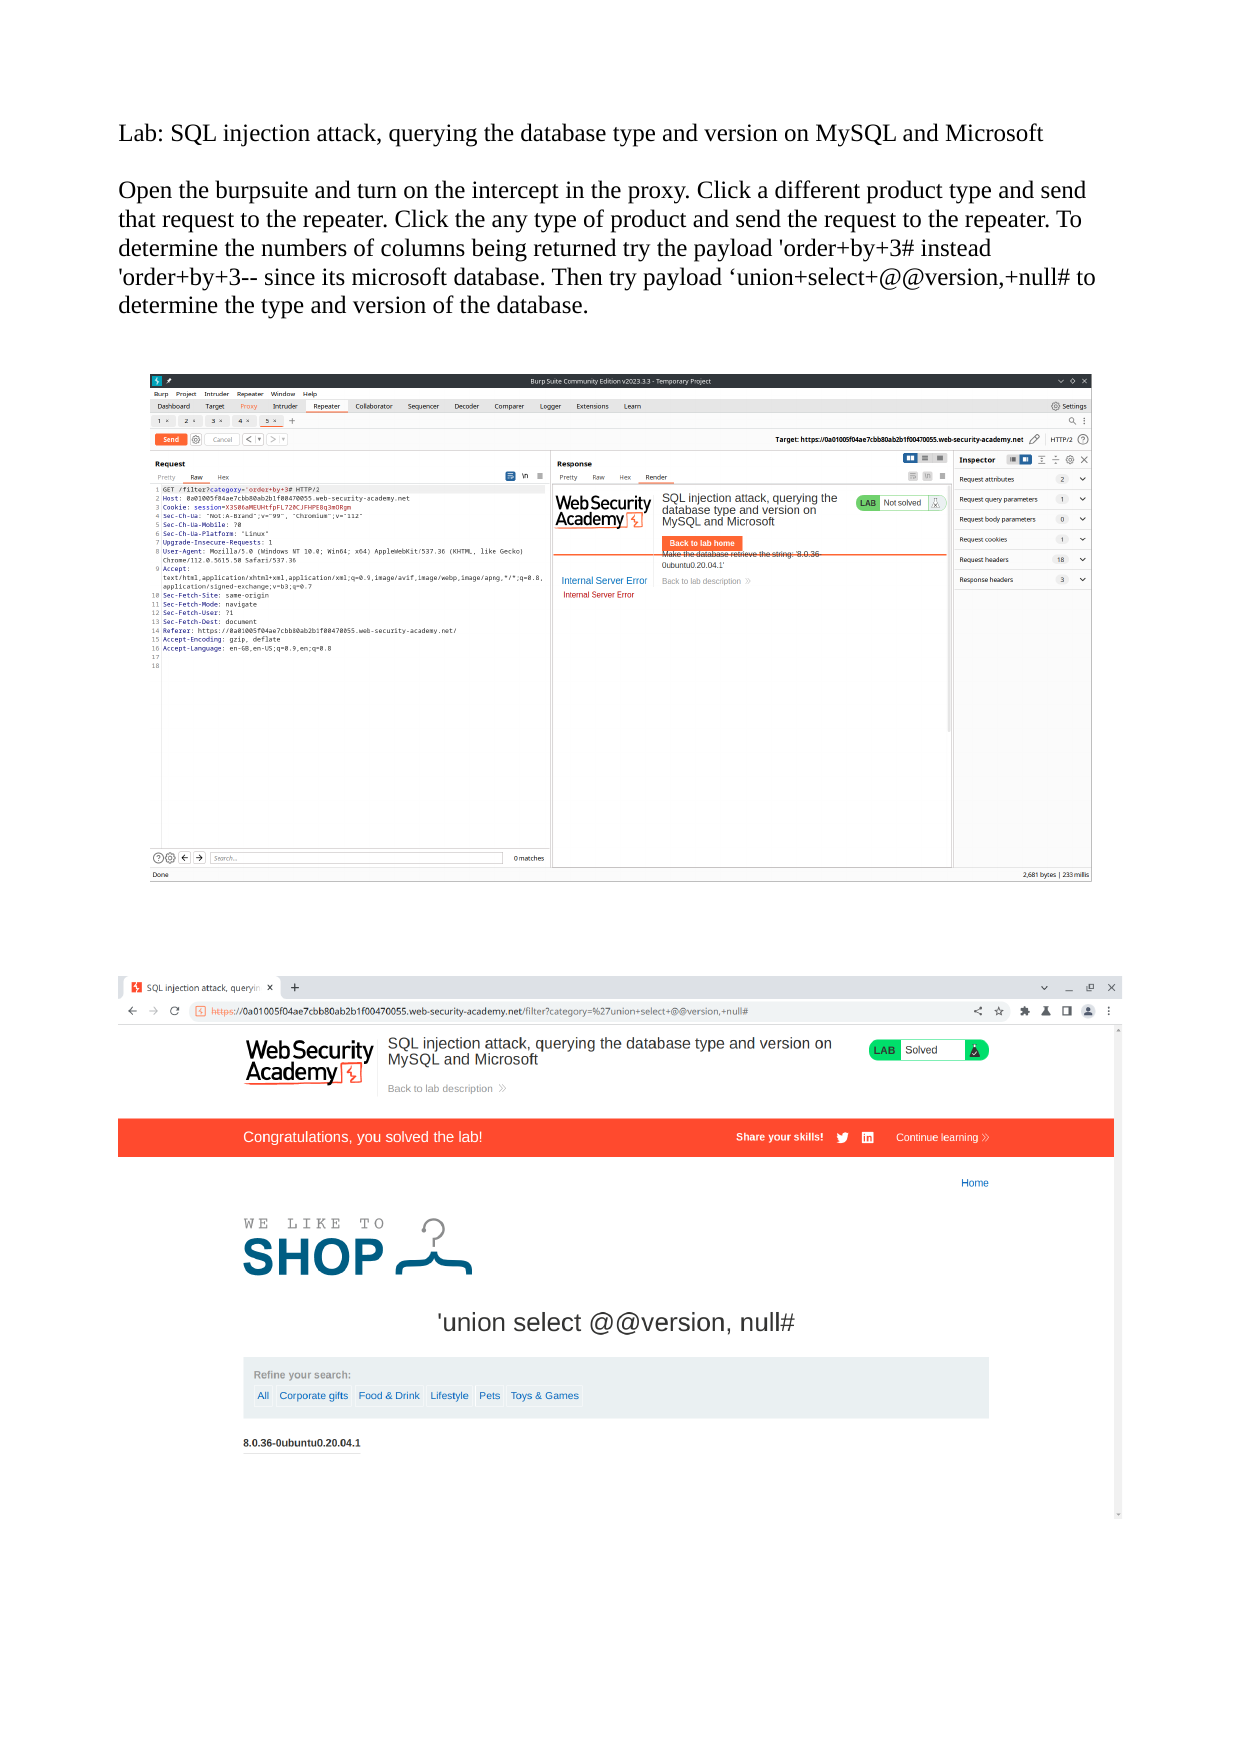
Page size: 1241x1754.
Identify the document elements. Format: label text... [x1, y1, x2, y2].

picture [118, 348, 1123, 919]
text Lab: SQL injection attack, querying the database type and version on MySQL and Microsoft [118, 118, 1122, 147]
picture [118, 976, 1123, 1519]
text Open the burpsuite and turn on the intercept in the proxy. Click a different product type and send that request to the repeater. Click the any type of product and send the request to the repeater. To determine the numbers of columns being returned try the payload 'order+by+3# instead 'order+by+3-- since its microsoft database. Then try payload ‘union+select+@@version,+null# to determine the type and version of the database. [118, 176, 1122, 319]
